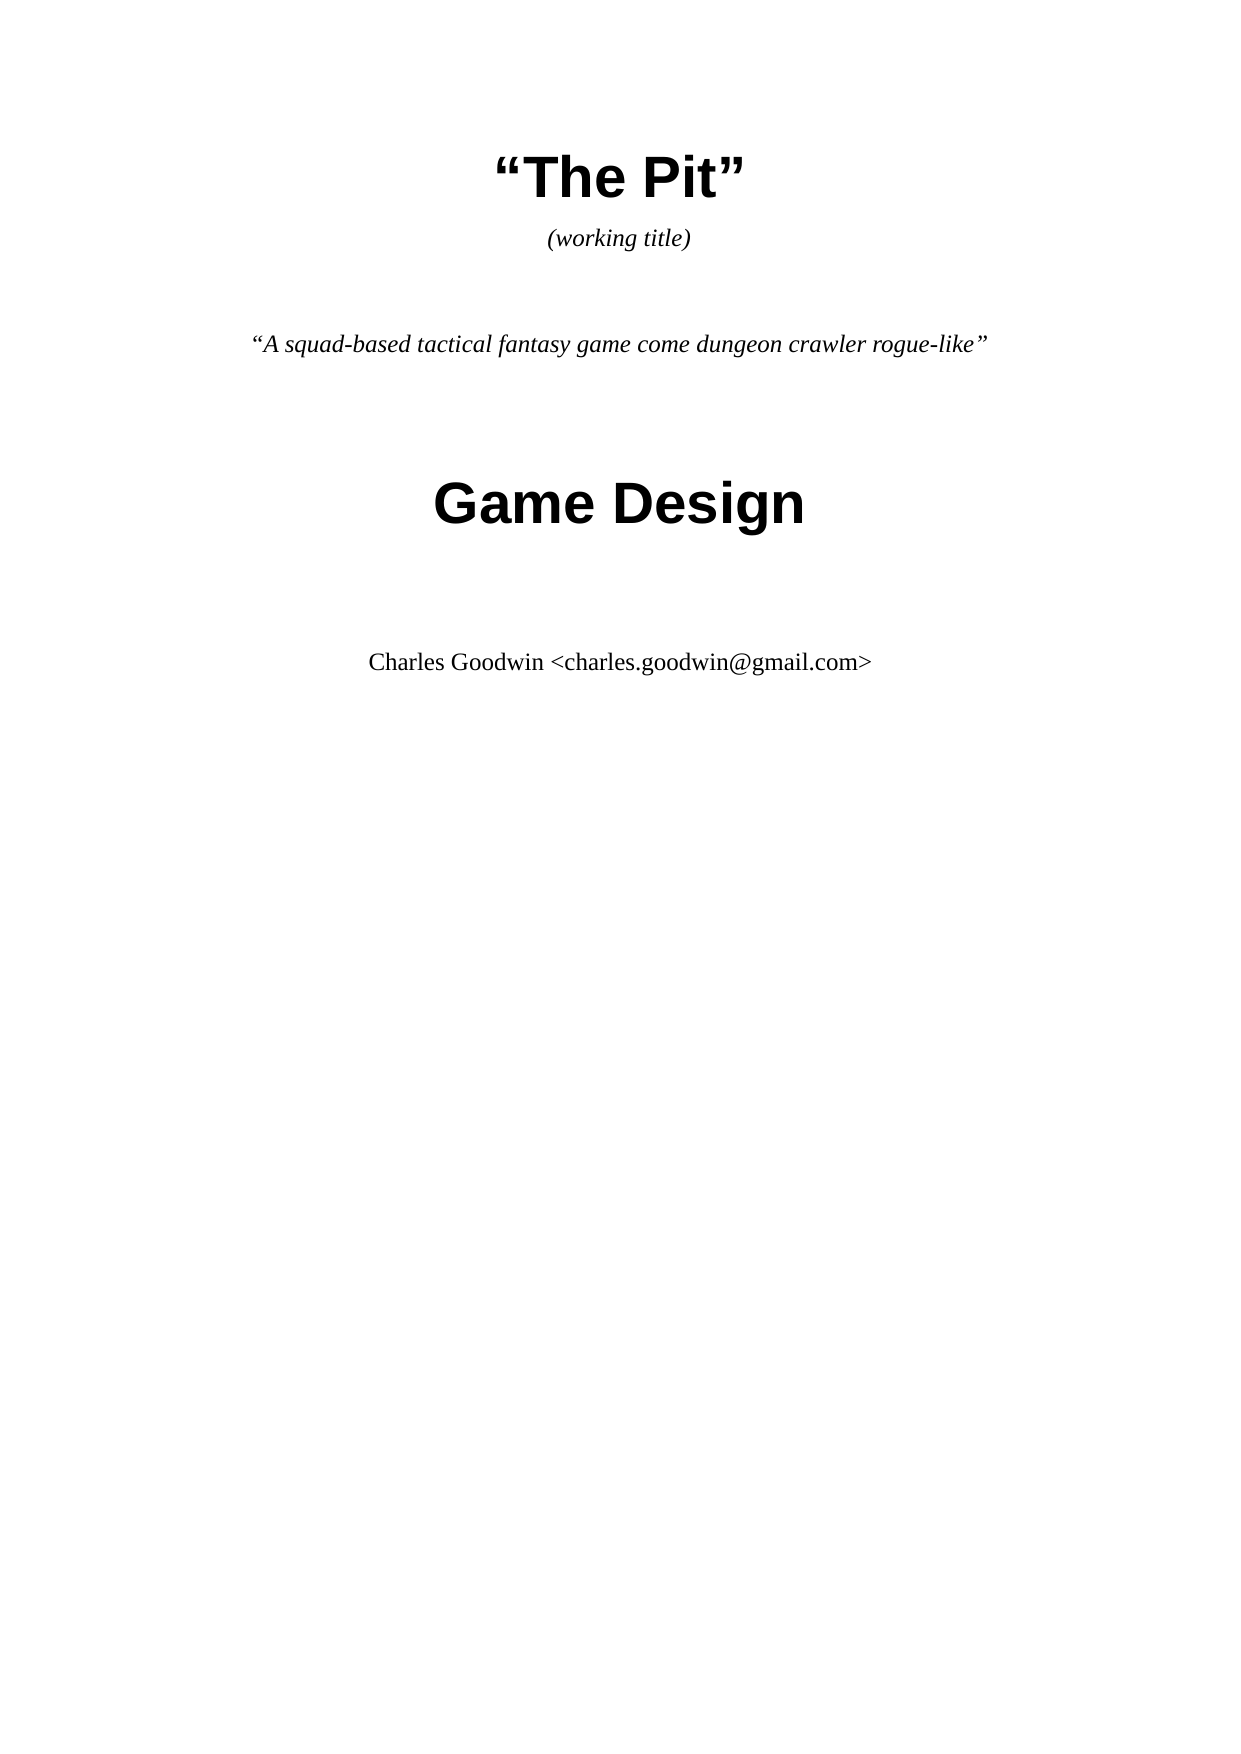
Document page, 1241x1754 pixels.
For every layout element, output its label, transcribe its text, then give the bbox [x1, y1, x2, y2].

title Game Design [118, 469, 1122, 536]
title “The Pit” [118, 143, 1122, 210]
text (working title) [118, 223, 1122, 251]
text “A squad-based tactical fantasy game come dungeon crawler rogue-like” [118, 329, 1122, 358]
text Charles Goodwin <charles.goodwin@gmail.com> [118, 647, 1122, 676]
